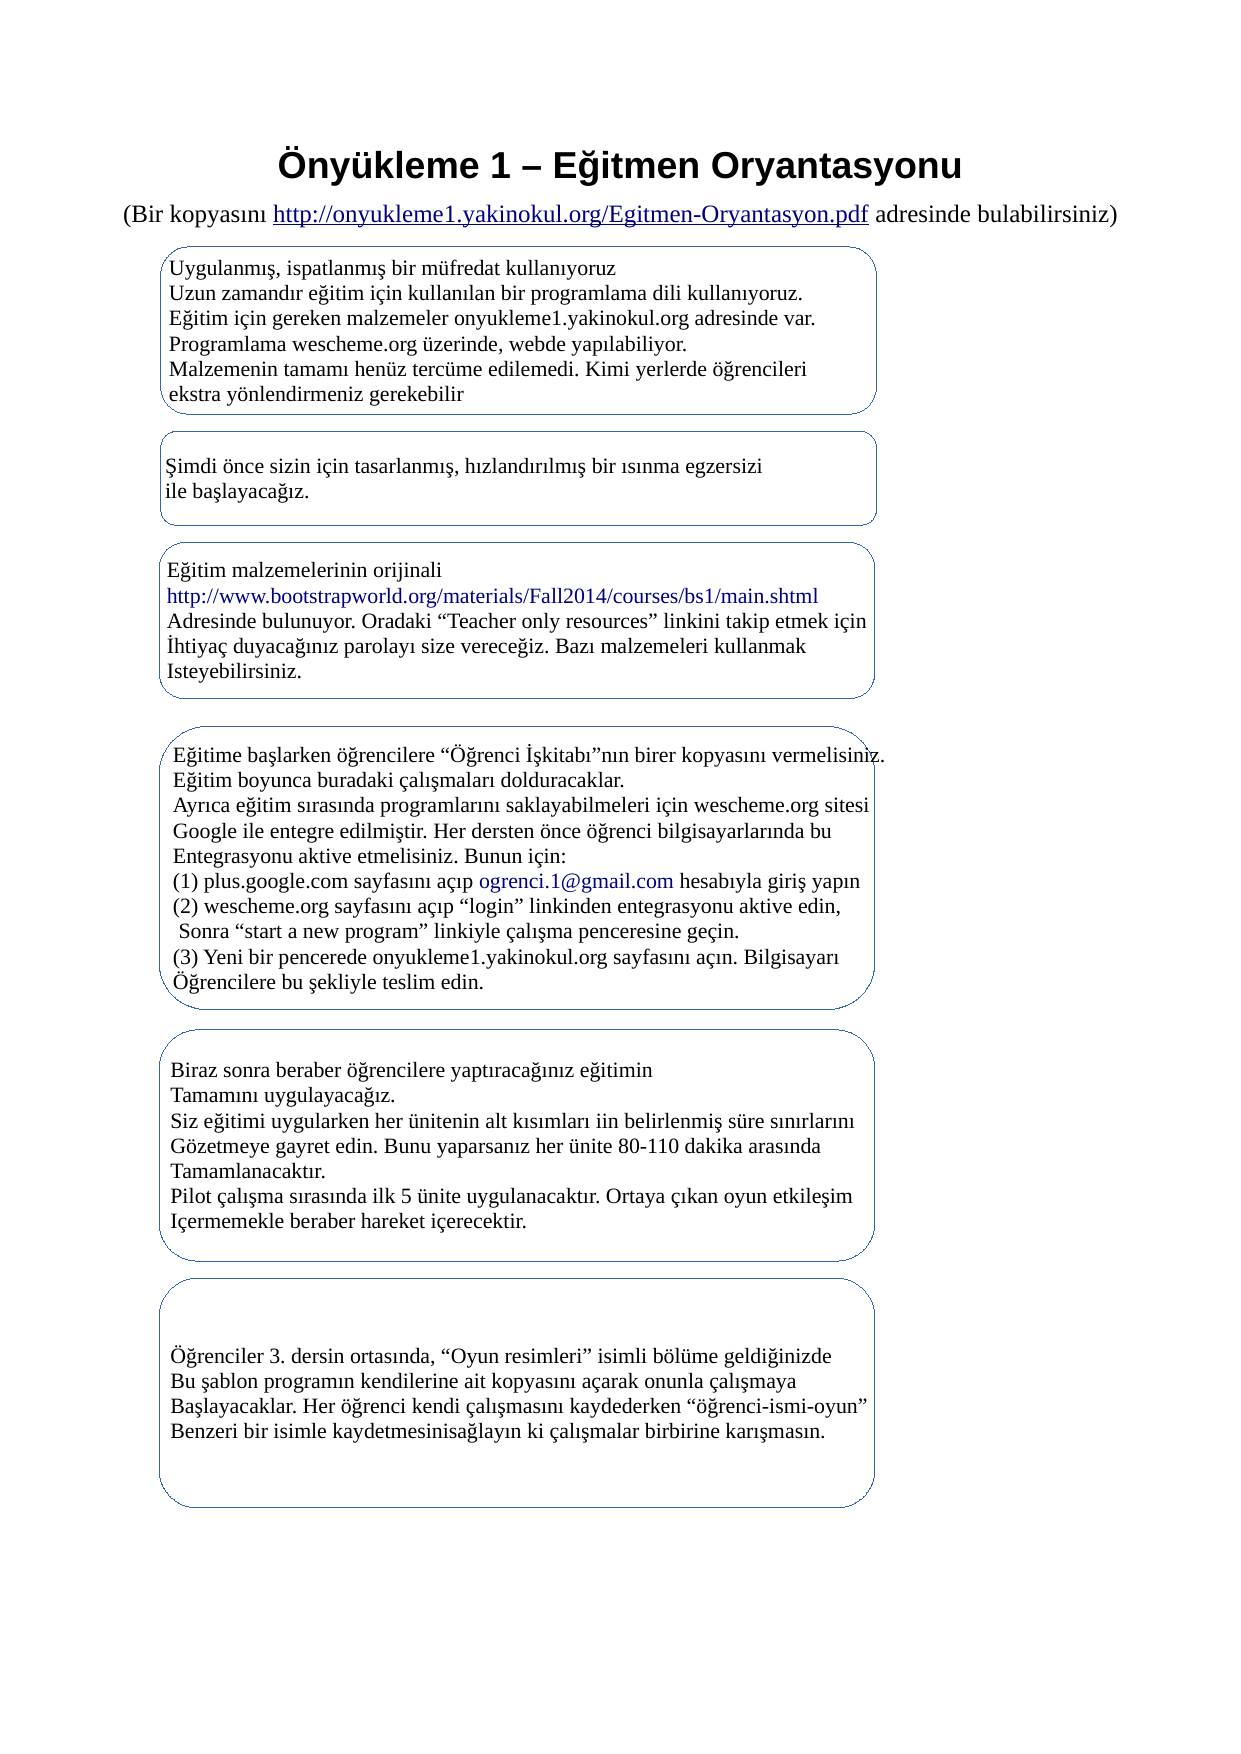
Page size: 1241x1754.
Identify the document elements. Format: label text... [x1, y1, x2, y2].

title Önyükleme 1 – Eğitmen Oryantasyonu [118, 143, 1122, 186]
text (Bir kopyasını http://onyukleme1.yakinokul.org/Egitmen-Oryantasyon.pdf adresinde bulabilirsiniz) [118, 199, 1122, 227]
